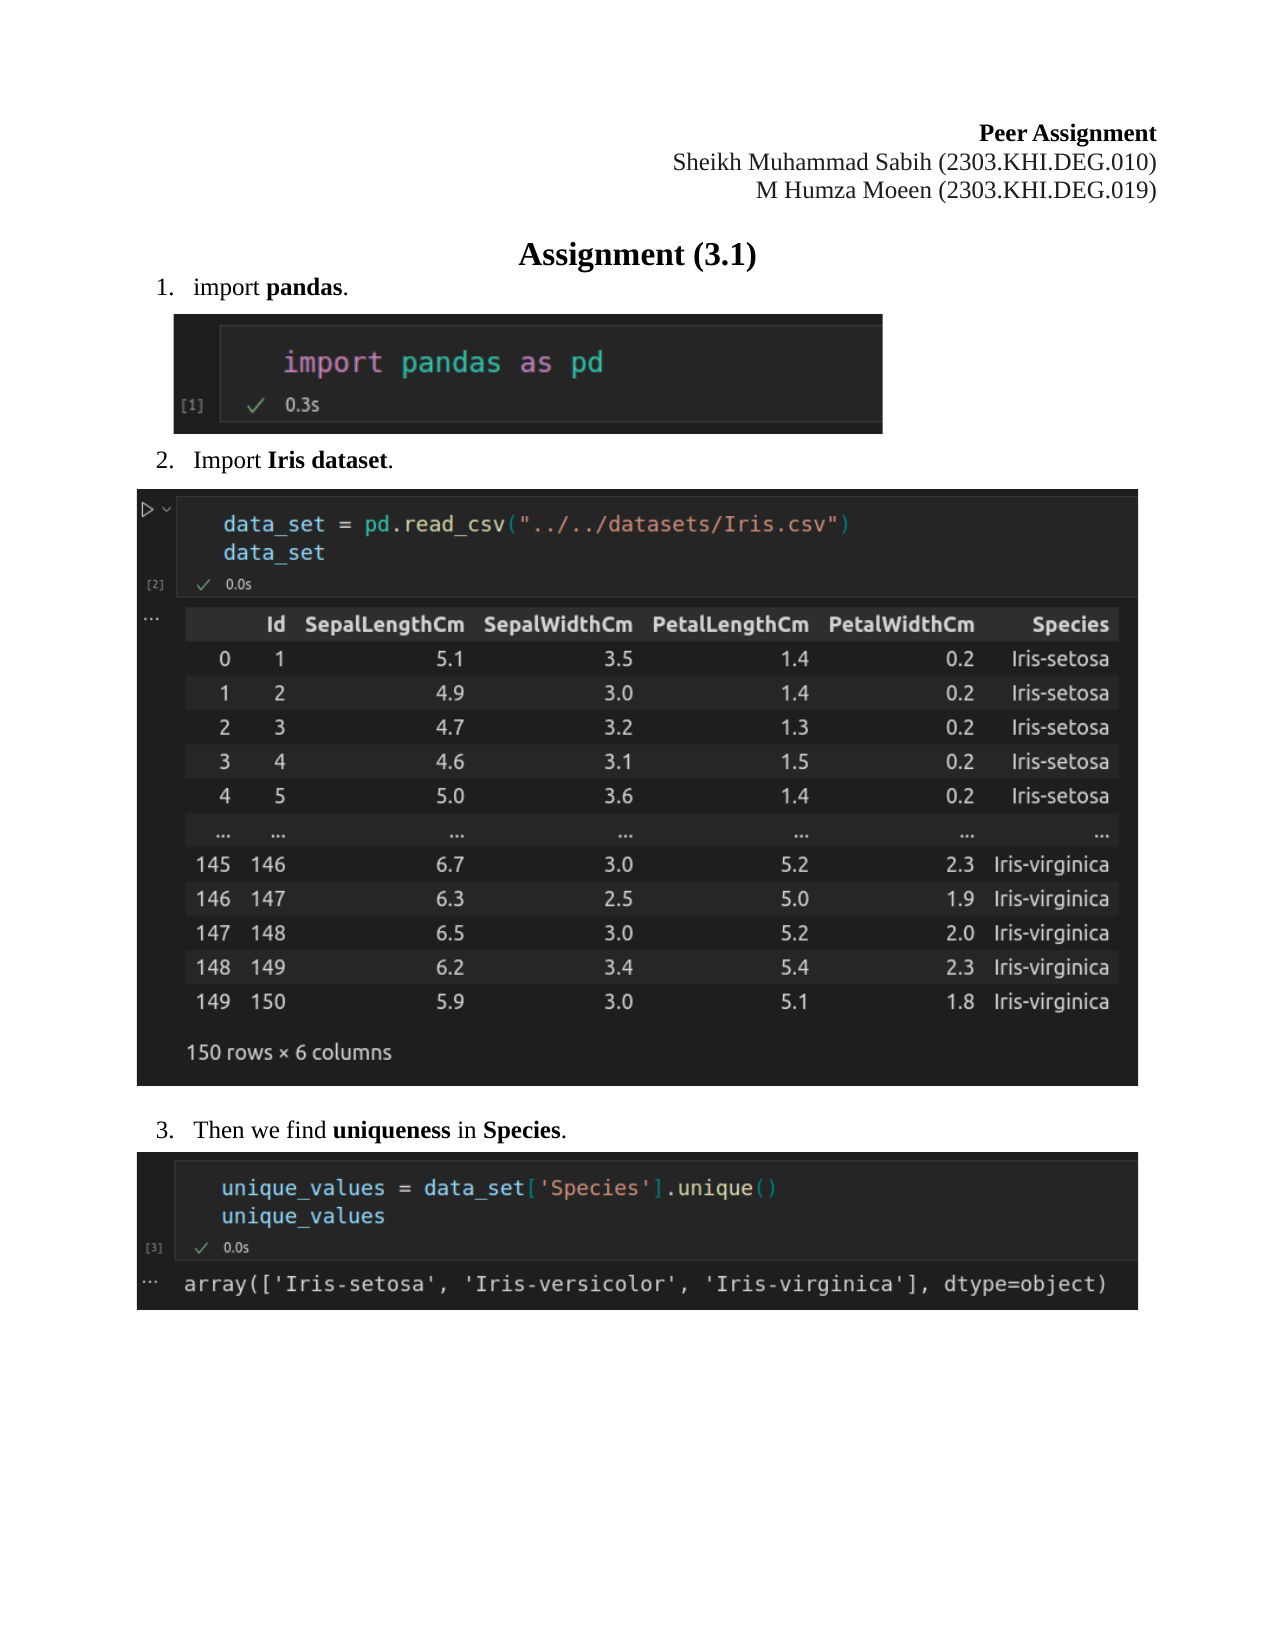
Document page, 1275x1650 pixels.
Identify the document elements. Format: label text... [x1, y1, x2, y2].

text Assignment (3.1) [118, 234, 1157, 272]
list Import Iris dataset. [156, 445, 1157, 473]
list import pandas. [156, 272, 1157, 301]
picture [173, 314, 883, 434]
list Then we find uniqueness in Species. [156, 1115, 1157, 1143]
picture [136, 1152, 1139, 1310]
picture [136, 489, 1139, 1086]
